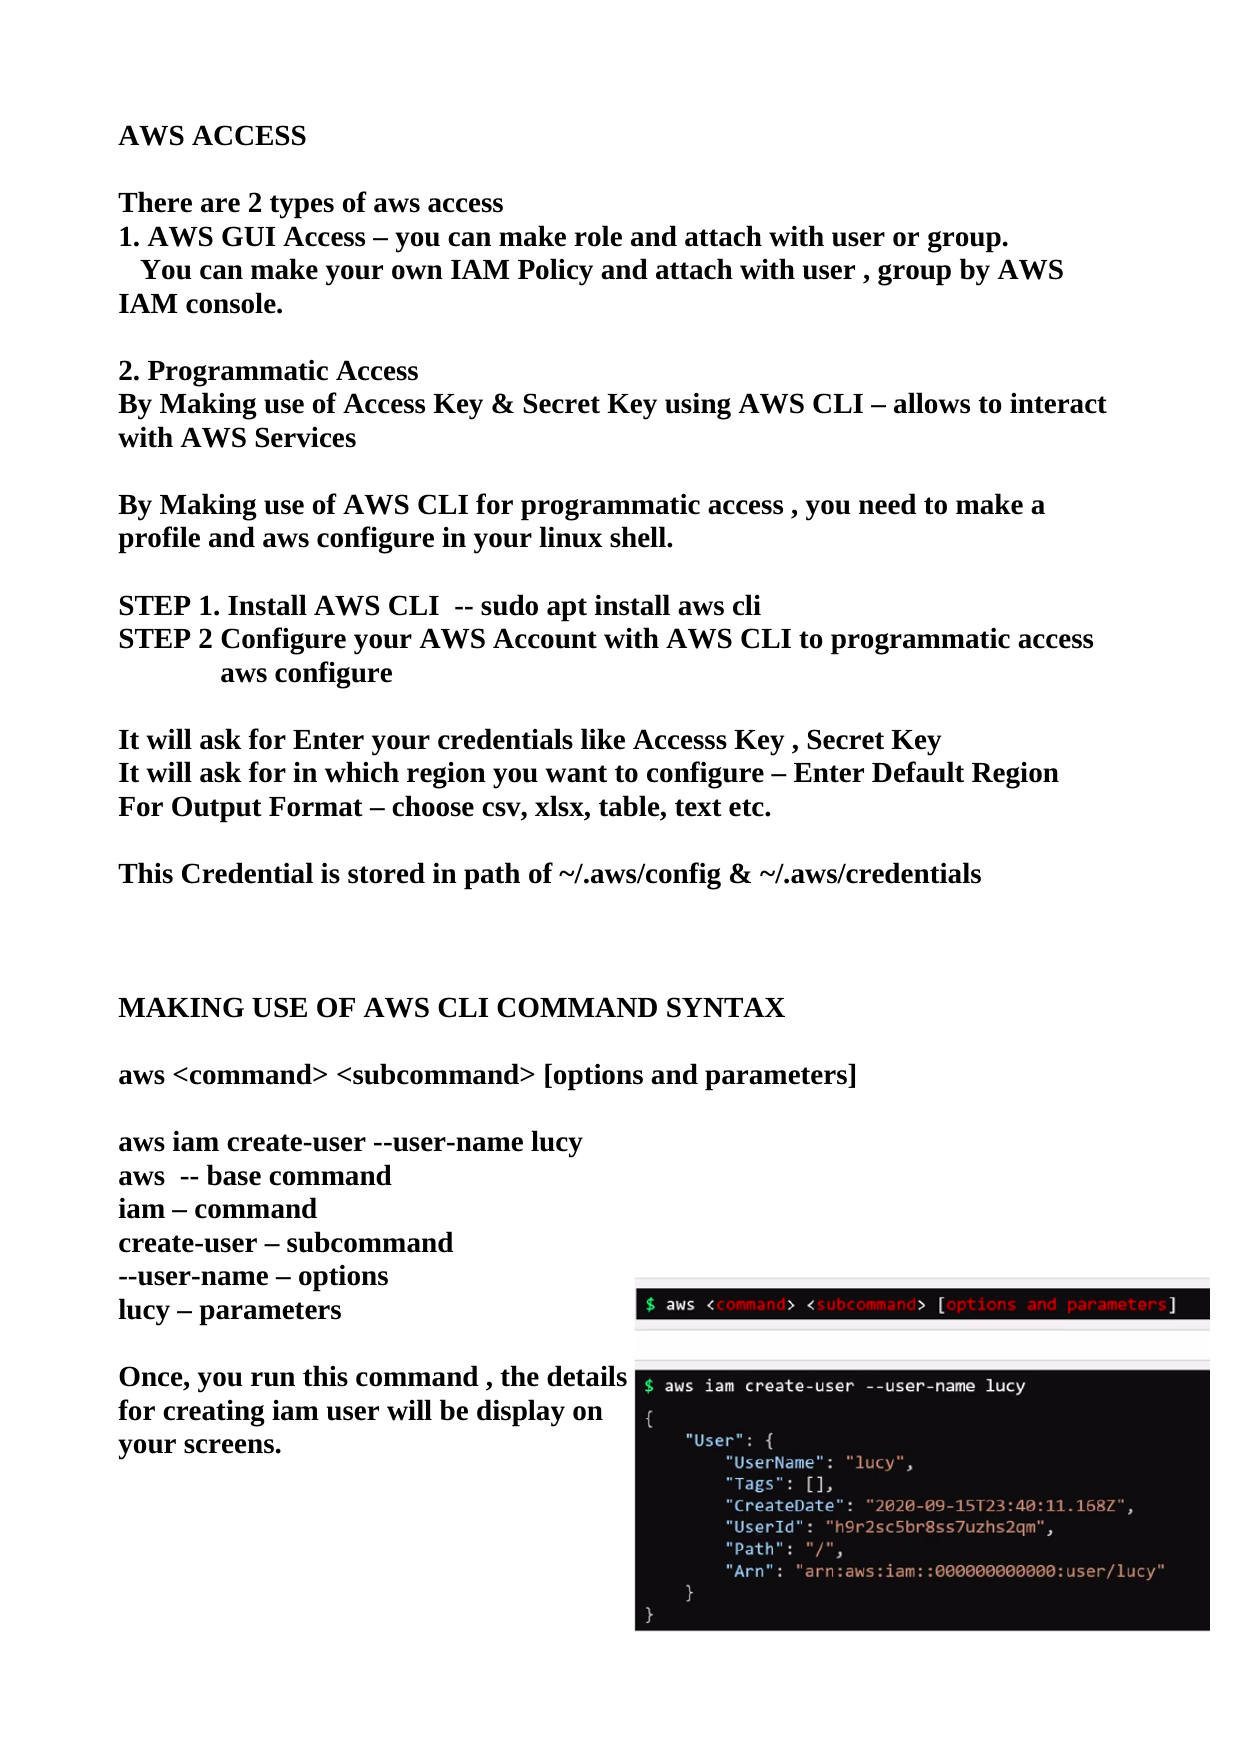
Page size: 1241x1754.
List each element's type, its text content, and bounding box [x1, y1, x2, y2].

text For Output Format – choose csv, xlsx, table, text etc. [118, 789, 1122, 822]
text STEP 1. Install AWS CLI -- sudo apt install aws cli [118, 588, 1122, 621]
text Once, you run this command , the details for creating iam user will be display on your screens. [118, 1359, 634, 1460]
text MAKING USE OF AWS CLI COMMAND SYNTAX [118, 990, 1122, 1024]
text This Credential is stored in path of ~/.aws/config & ~/.aws/credentials [118, 856, 1122, 889]
text --user-name – options [118, 1258, 1122, 1292]
text By Making use of Access Key & Secret Key using AWS CLI – allows to interact with AWS Services [118, 386, 1122, 453]
text By Making use of AWS CLI for programmatic access , you need to make a profile and aws configure in your linux shell. [118, 487, 1122, 554]
text create-user – subcommand [118, 1225, 1122, 1258]
text [738, 1292, 1122, 1326]
text AWS ACCESS [118, 118, 1122, 152]
text 2. Programmatic Access [118, 353, 1122, 386]
text It will ask for in which region you want to configure – Enter Default Region [118, 755, 1122, 789]
text STEP 2 Configure your AWS Account with AWS CLI to programmatic access [118, 621, 1122, 655]
text [738, 1359, 1122, 1460]
text There are 2 types of aws access [118, 185, 1122, 219]
text You can make your own IAM Policy and attach with user , group by AWS IAM console. [118, 252, 1122, 319]
picture [634, 1277, 738, 1632]
text aws iam create-user --user-name lucy [118, 1124, 1122, 1158]
text aws configure [118, 655, 1122, 688]
text aws -- base command [118, 1158, 1122, 1191]
text iam – command [118, 1191, 1122, 1225]
text lucy – parameters [118, 1292, 634, 1326]
text aws <command> <subcommand> [options and parameters] [118, 1057, 1122, 1091]
text It will ask for Enter your credentials like Accesss Key , Secret Key [118, 722, 1122, 755]
text 1. AWS GUI Access – you can make role and attach with user or group. [118, 219, 1122, 252]
